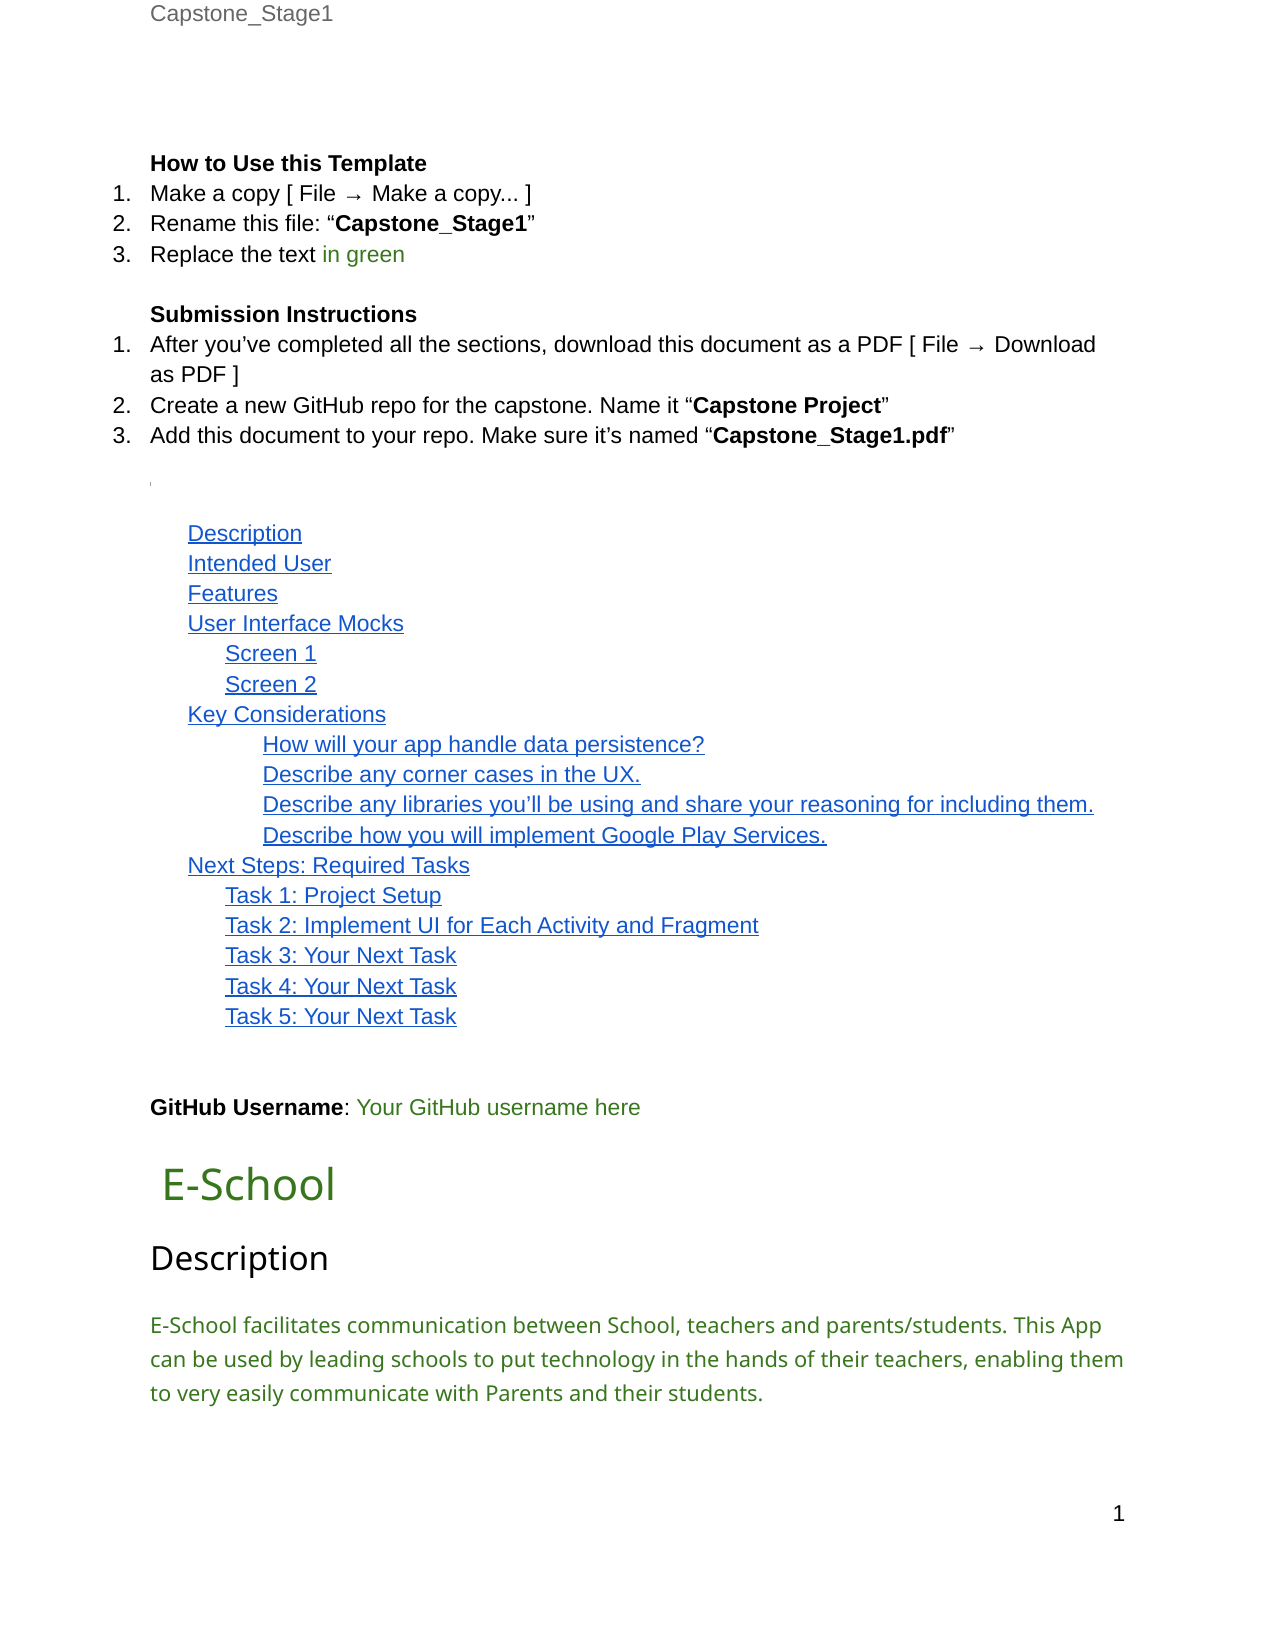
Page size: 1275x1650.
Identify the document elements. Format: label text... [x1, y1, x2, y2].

text Intended User [187, 550, 1125, 576]
subtitle Description [150, 1234, 1125, 1280]
text Describe any corner cases in the UX. [262, 761, 1125, 788]
text How will your app handle data persistence? [262, 731, 1125, 757]
text GitHub Username: Your GitHub username here [150, 1093, 1125, 1120]
list Replace the text in green [112, 241, 1125, 267]
title E-School [150, 1154, 1125, 1213]
text Describe how you will implement Google Play Services. [262, 822, 1125, 848]
text Task 4: Your Next Task [225, 973, 1125, 999]
list Rename this file: “Capstone_Stage1” [112, 210, 1125, 237]
list Add this document to your repo. Make sure it’s named “Capstone_Stage1.pdf” [112, 422, 1125, 448]
text Task 2: Implement UI for Each Activity and Fragment [225, 912, 1125, 939]
text Description [187, 519, 1125, 546]
text Screen 1 [225, 640, 1125, 667]
list Create a new GitHub repo for the capstone. Name it “Capstone Project” [112, 392, 1125, 418]
list Make a copy [ File → Make a copy... ] [112, 180, 1125, 207]
text Task 3: Your Next Task [225, 942, 1125, 969]
text Task 1: Project Setup [225, 882, 1125, 908]
text Features [187, 580, 1125, 606]
text Describe any libraries you’ll be using and share your reasoning for including them. [262, 791, 1125, 818]
text Next Steps: Required Tasks [187, 852, 1125, 878]
text Screen 2 [225, 671, 1125, 697]
text Submission Instructions [150, 301, 1125, 327]
text User Interface Mocks [187, 610, 1125, 637]
list After you’ve completed all the sections, download this document as a PDF [ File → Download as PDF ] [112, 331, 1125, 388]
text Key Considerations [187, 701, 1125, 727]
text How to Use this Template [150, 150, 1125, 176]
text Task 5: Your Next Task [225, 1003, 1125, 1029]
text E-School facilitates communication between School, teachers and parents/students. This App can be used by leading schools to put technology in the hands of their teachers, enabling them to very easily communicate with Parents and their students. [150, 1310, 1125, 1408]
